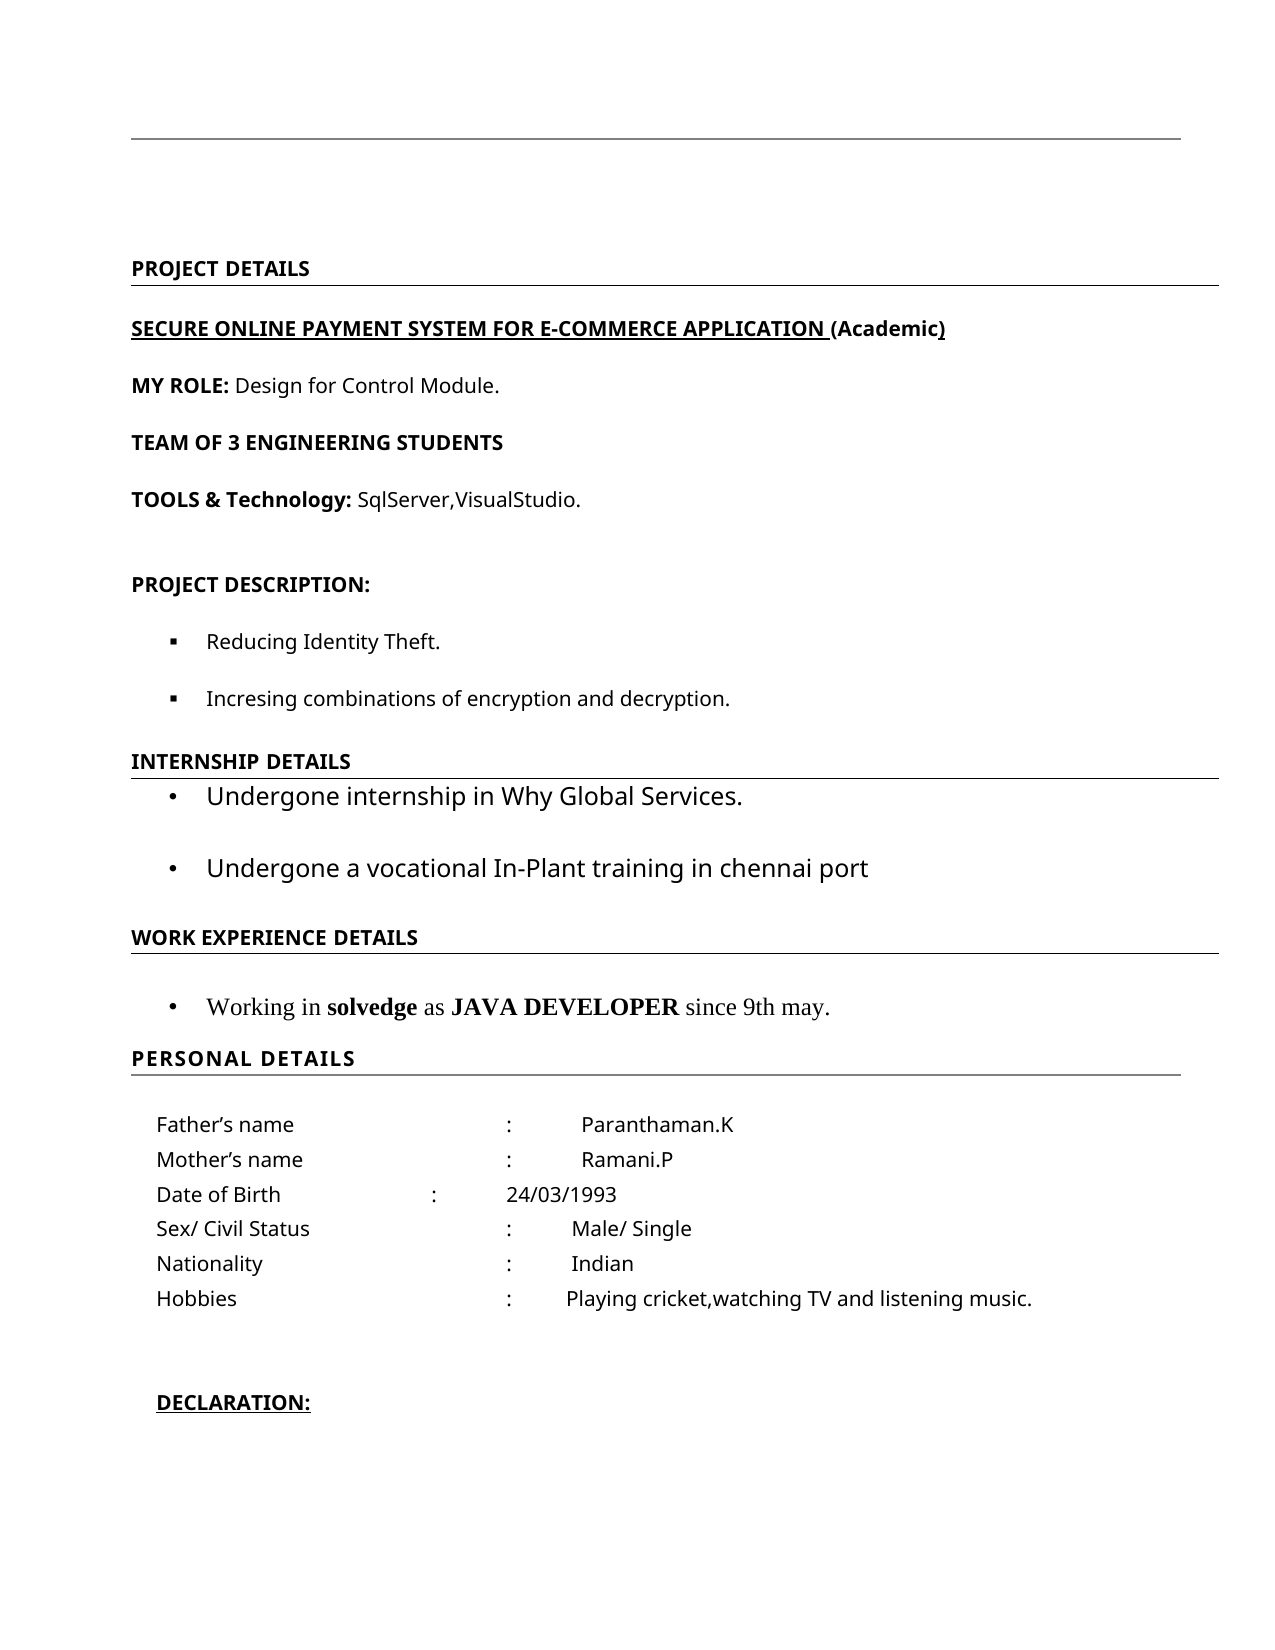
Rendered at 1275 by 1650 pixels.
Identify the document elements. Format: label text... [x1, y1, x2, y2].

text PROJECT DESCRIPTION: [131, 570, 1181, 598]
list Undergone internship in Why Global Services. [169, 779, 1181, 813]
list Nationality : Indian [131, 1249, 1181, 1278]
title Personal Details [131, 1044, 1181, 1074]
text PROJECT DETAILS [131, 254, 1219, 285]
text INTERNSHIP DETAILS [131, 747, 1219, 778]
list Sex/ Civil Status : Male/ Single [131, 1214, 1181, 1243]
list Date of Birth : 24/03/1993 [131, 1180, 1181, 1208]
list Incresing combinations of encryption and decryption. [169, 684, 1181, 712]
text MY ROLE: Design for Control Module. [131, 371, 1181, 399]
list Hobbies : Playing cricket,watching TV and listening music. [131, 1284, 1200, 1312]
list Mother’s name : Ramani.P [131, 1145, 1181, 1173]
text SECURE ONLINE PAYMENT SYSTEM FOR E-COMMERCE APPLICATION (Academic) [131, 314, 1219, 343]
list Reducing Identity Theft. [169, 627, 1181, 655]
list Working in solvedge as JAVA DEVELOPER since 9th may. [169, 992, 1181, 1021]
list Undergone a vocational In-Plant training in chennai port [169, 851, 1181, 885]
text WORK EXPERIENCE DETAILS [131, 923, 1219, 953]
list Father’s name : Paranthaman.K [131, 1110, 1181, 1139]
text TOOLS & Technology: SqlServer,VisualStudio. [131, 485, 1181, 513]
text TEAM OF 3 ENGINEERING STUDENTS [131, 428, 1181, 456]
list DECLARATION: [131, 1388, 1200, 1416]
